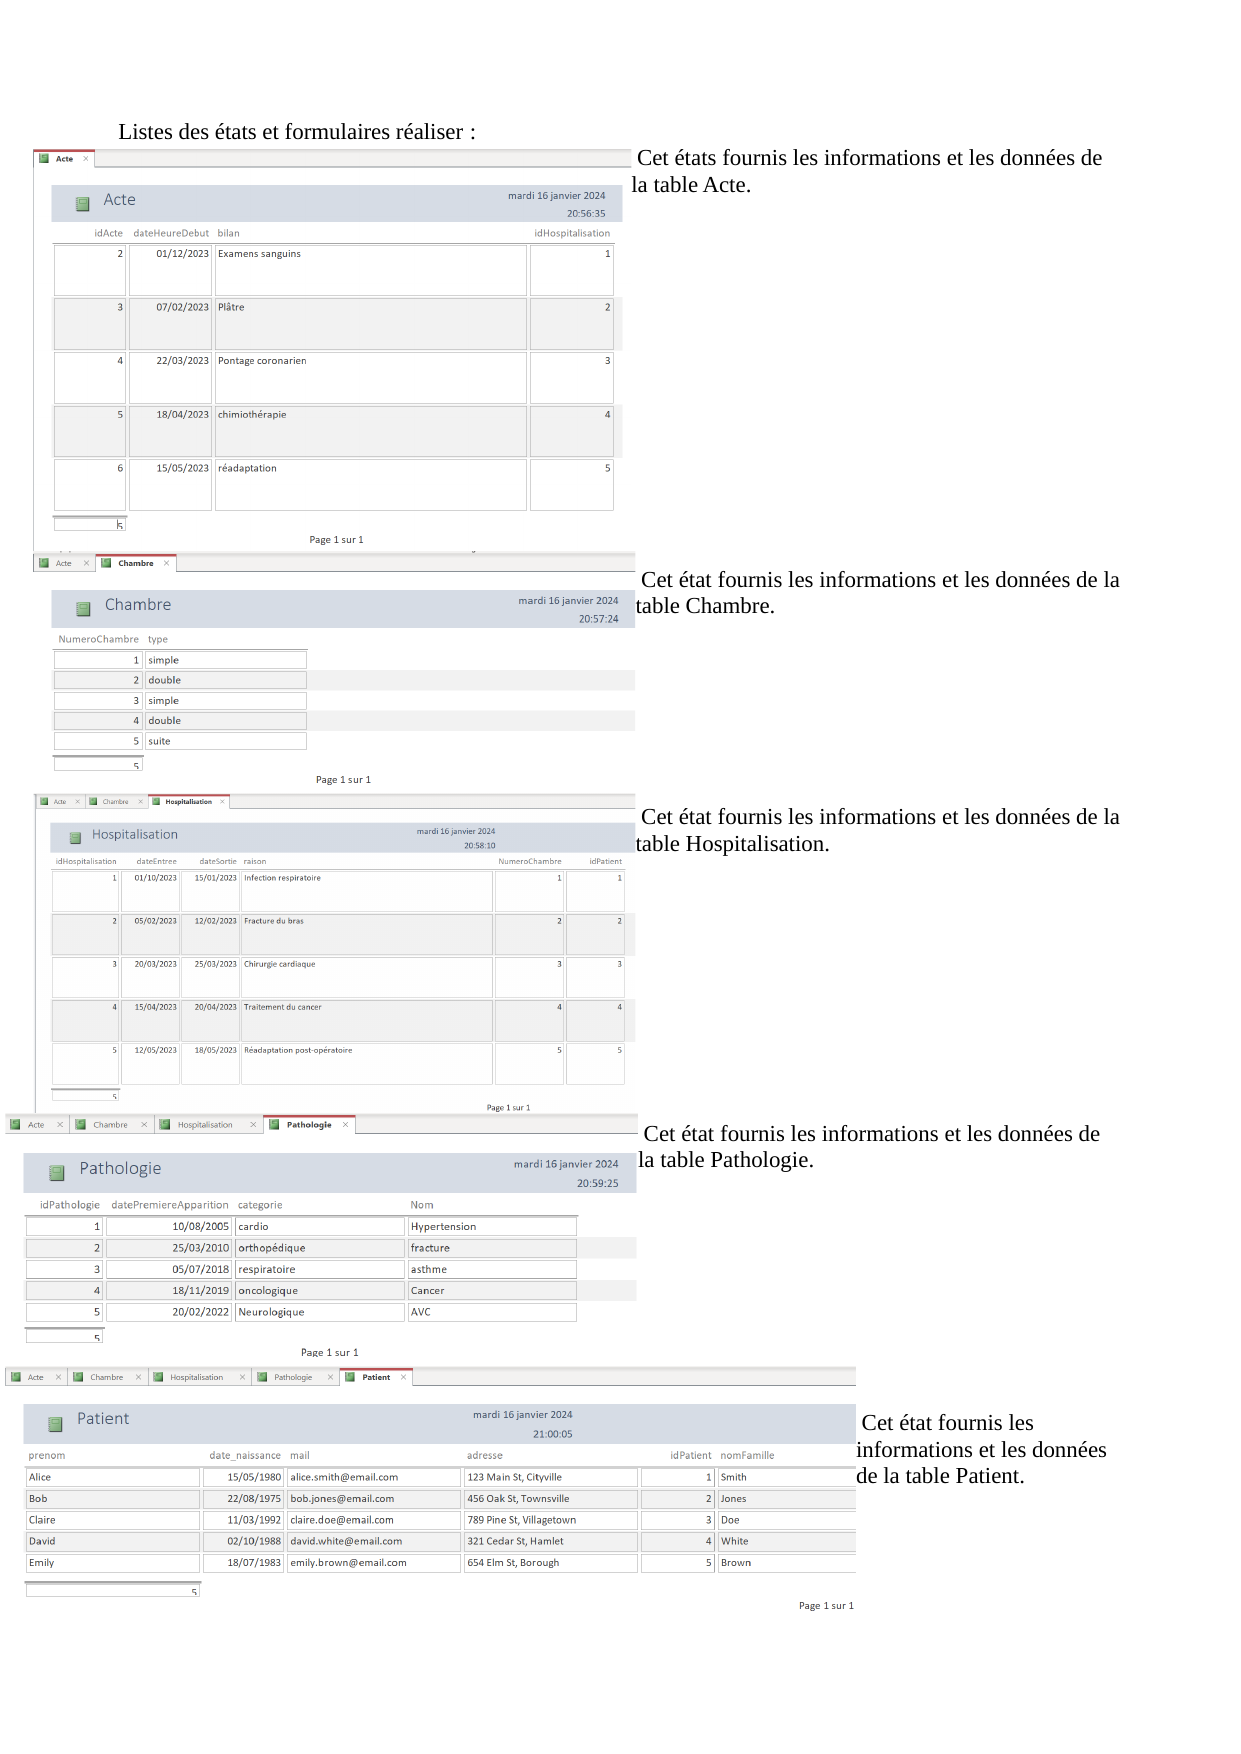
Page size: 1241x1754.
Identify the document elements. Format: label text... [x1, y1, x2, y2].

picture [5, 149, 638, 1357]
text Cet états fournis les informations et les données de la table Acte. [118, 144, 1122, 197]
text Cet état fournis les informations et les données de la table Hospitalisation. [636, 803, 1122, 856]
text Cet état fournis les informations et les données de la table Patient. [856, 1409, 1122, 1488]
text Cet état fournis les informations et les données de la table Pathologie. [638, 1119, 1122, 1172]
picture [5, 1366, 856, 1612]
text Listes des états et formulaires réaliser : [118, 118, 1122, 144]
text Cet état fournis les informations et les données de la table Chambre. [636, 566, 1122, 619]
